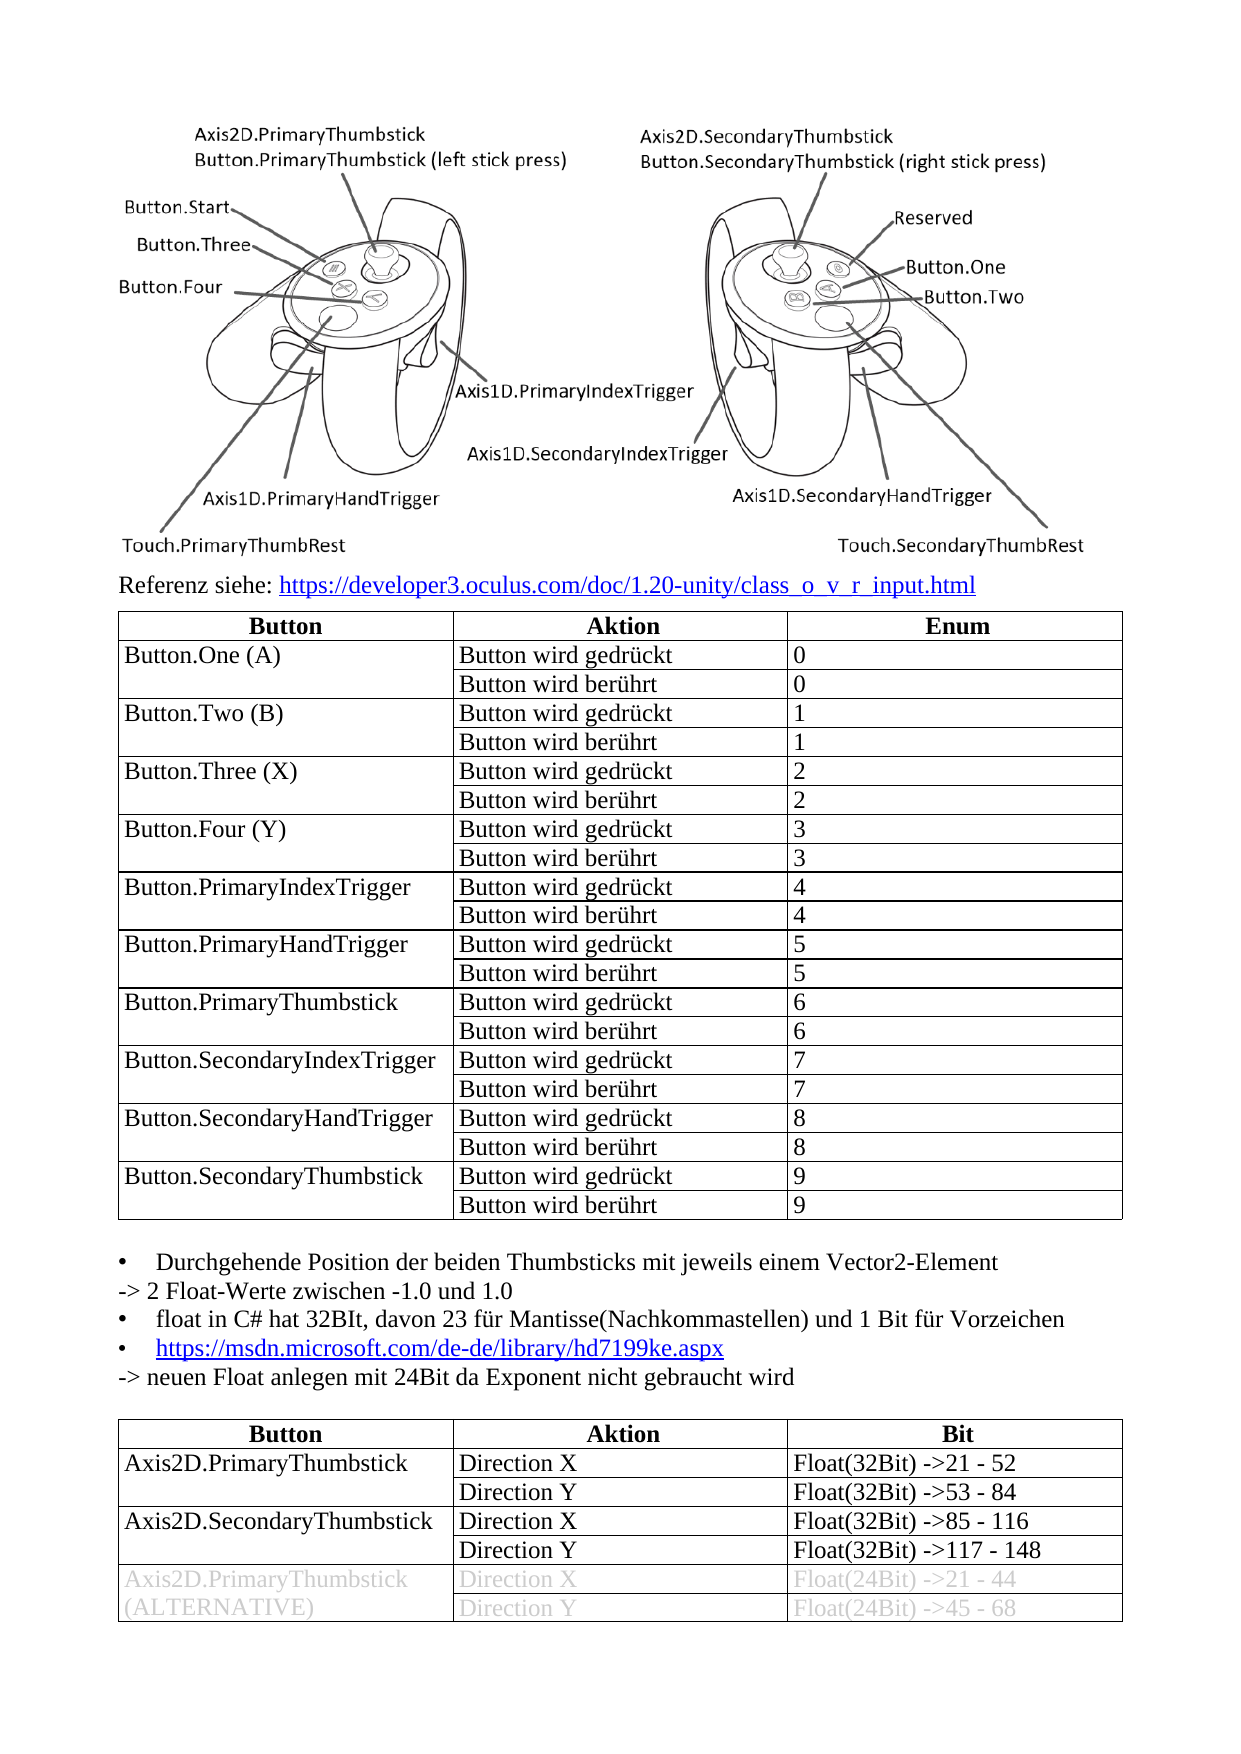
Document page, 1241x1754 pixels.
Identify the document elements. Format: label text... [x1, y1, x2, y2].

table_cell Float(24Bit) ->21 - 44 [788, 1565, 1122, 1593]
text -> 2 Float-Werte zwischen -1.0 und 1.0 [118, 1276, 1122, 1304]
list https://msdn.microsoft.com/de-de/library/hd7199ke.aspx [81, 1333, 1122, 1362]
table_cell Button.Two (B) [119, 699, 453, 756]
table_cell Button wird berührt [454, 1133, 787, 1161]
table_cell 4 [788, 902, 1122, 929]
table_cell Button wird berührt [454, 1191, 787, 1219]
table_cell Direction Y [454, 1594, 787, 1621]
table_cell 2 [788, 786, 1122, 814]
table_cell 0 [788, 670, 1122, 698]
table_cell Button.One (A) [119, 641, 453, 698]
table_cell Button.SecondaryHandTrigger [119, 1104, 453, 1161]
table_cell Button wird gedrückt [454, 699, 787, 727]
table_cell Direction X [454, 1507, 787, 1535]
table_cell 5 [788, 931, 1122, 958]
table_cell 1 [788, 699, 1122, 727]
table_cell 7 [788, 1046, 1122, 1074]
table_cell Axis2D.PrimaryThumbstick (ALTERNATIVE) [119, 1565, 453, 1621]
table_cell Button wird berührt [454, 1075, 787, 1103]
table_cell Button wird gedrückt [454, 989, 787, 1016]
table_cell 3 [788, 815, 1122, 843]
table_cell Button wird berührt [454, 786, 787, 814]
table_cell 7 [788, 1075, 1122, 1103]
table_cell Float(32Bit) ->53 - 84 [788, 1478, 1122, 1506]
text Referenz siehe: https://developer3.oculus.com/doc/1.20-unity/class_o_v_r_input.html [118, 570, 1122, 598]
table_cell 9 [788, 1191, 1122, 1219]
table_cell Button wird berührt [454, 670, 787, 698]
table_header Bit [788, 1420, 1122, 1448]
table_cell Float(24Bit) ->45 - 68 [788, 1594, 1122, 1621]
table_cell Button wird gedrückt [454, 641, 787, 669]
table_cell 4 [788, 873, 1122, 900]
table_cell 2 [788, 757, 1122, 785]
table_cell Button.Three (X) [119, 757, 453, 814]
table_cell Float(32Bit) ->85 - 116 [788, 1507, 1122, 1535]
table_cell Button wird berührt [454, 844, 787, 871]
table_header Aktion [454, 612, 787, 640]
table_header Button [119, 612, 453, 640]
table_cell Axis2D.PrimaryThumbstick [119, 1449, 453, 1506]
table_cell Button wird berührt [454, 902, 787, 929]
table_cell Button.SecondaryIndexTrigger [119, 1046, 453, 1103]
list Durchgehende Position der beiden Thumbsticks mit jeweils einem Vector2-Element [81, 1247, 1122, 1276]
table_cell Button wird gedrückt [454, 1046, 787, 1074]
table_cell Button.PrimaryIndexTrigger [119, 873, 453, 929]
table_cell Direction Y [454, 1478, 787, 1506]
table_cell 6 [788, 1017, 1122, 1045]
table_cell 8 [788, 1133, 1122, 1161]
table_cell Button wird gedrückt [454, 1162, 787, 1190]
table_cell Button wird gedrückt [454, 873, 787, 900]
list float in C# hat 32BIt, davon 23 für Mantisse(Nachkommastellen) und 1 Bit für Vorzeichen [81, 1304, 1122, 1333]
table_header Aktion [454, 1420, 787, 1448]
table_cell Button wird gedrückt [454, 815, 787, 843]
table_cell Direction X [454, 1565, 787, 1593]
table_cell Button wird berührt [454, 1017, 787, 1045]
table_cell 1 [788, 728, 1122, 756]
table_cell Button wird gedrückt [454, 757, 787, 785]
table_cell Button.PrimaryHandTrigger [119, 931, 453, 987]
text -> neuen Float anlegen mit 24Bit da Exponent nicht gebraucht wird [118, 1362, 1122, 1391]
table_header Enum [788, 612, 1122, 640]
table_cell Button.SecondaryThumbstick [119, 1162, 453, 1219]
table_cell 3 [788, 844, 1122, 871]
table_cell Float(32Bit) ->21 - 52 [788, 1449, 1122, 1477]
table_cell Direction X [454, 1449, 787, 1477]
table_cell Button wird gedrückt [454, 1104, 787, 1132]
table_cell 6 [788, 989, 1122, 1016]
table_cell Float(32Bit) ->117 - 148 [788, 1536, 1122, 1564]
table_cell 9 [788, 1162, 1122, 1190]
table_cell Direction Y [454, 1536, 787, 1564]
table_cell Button.Four (Y) [119, 815, 453, 871]
table_header Button [119, 1420, 453, 1448]
table_cell Axis2D.SecondaryThumbstick [119, 1507, 453, 1564]
table_cell Button wird berührt [454, 728, 787, 756]
table_cell 5 [788, 960, 1122, 987]
table_cell Button wird berührt [454, 960, 787, 987]
table_cell Button.PrimaryThumbstick [119, 989, 453, 1045]
table_cell 8 [788, 1104, 1122, 1132]
table_cell Button wird gedrückt [454, 931, 787, 958]
table_cell 0 [788, 641, 1122, 669]
